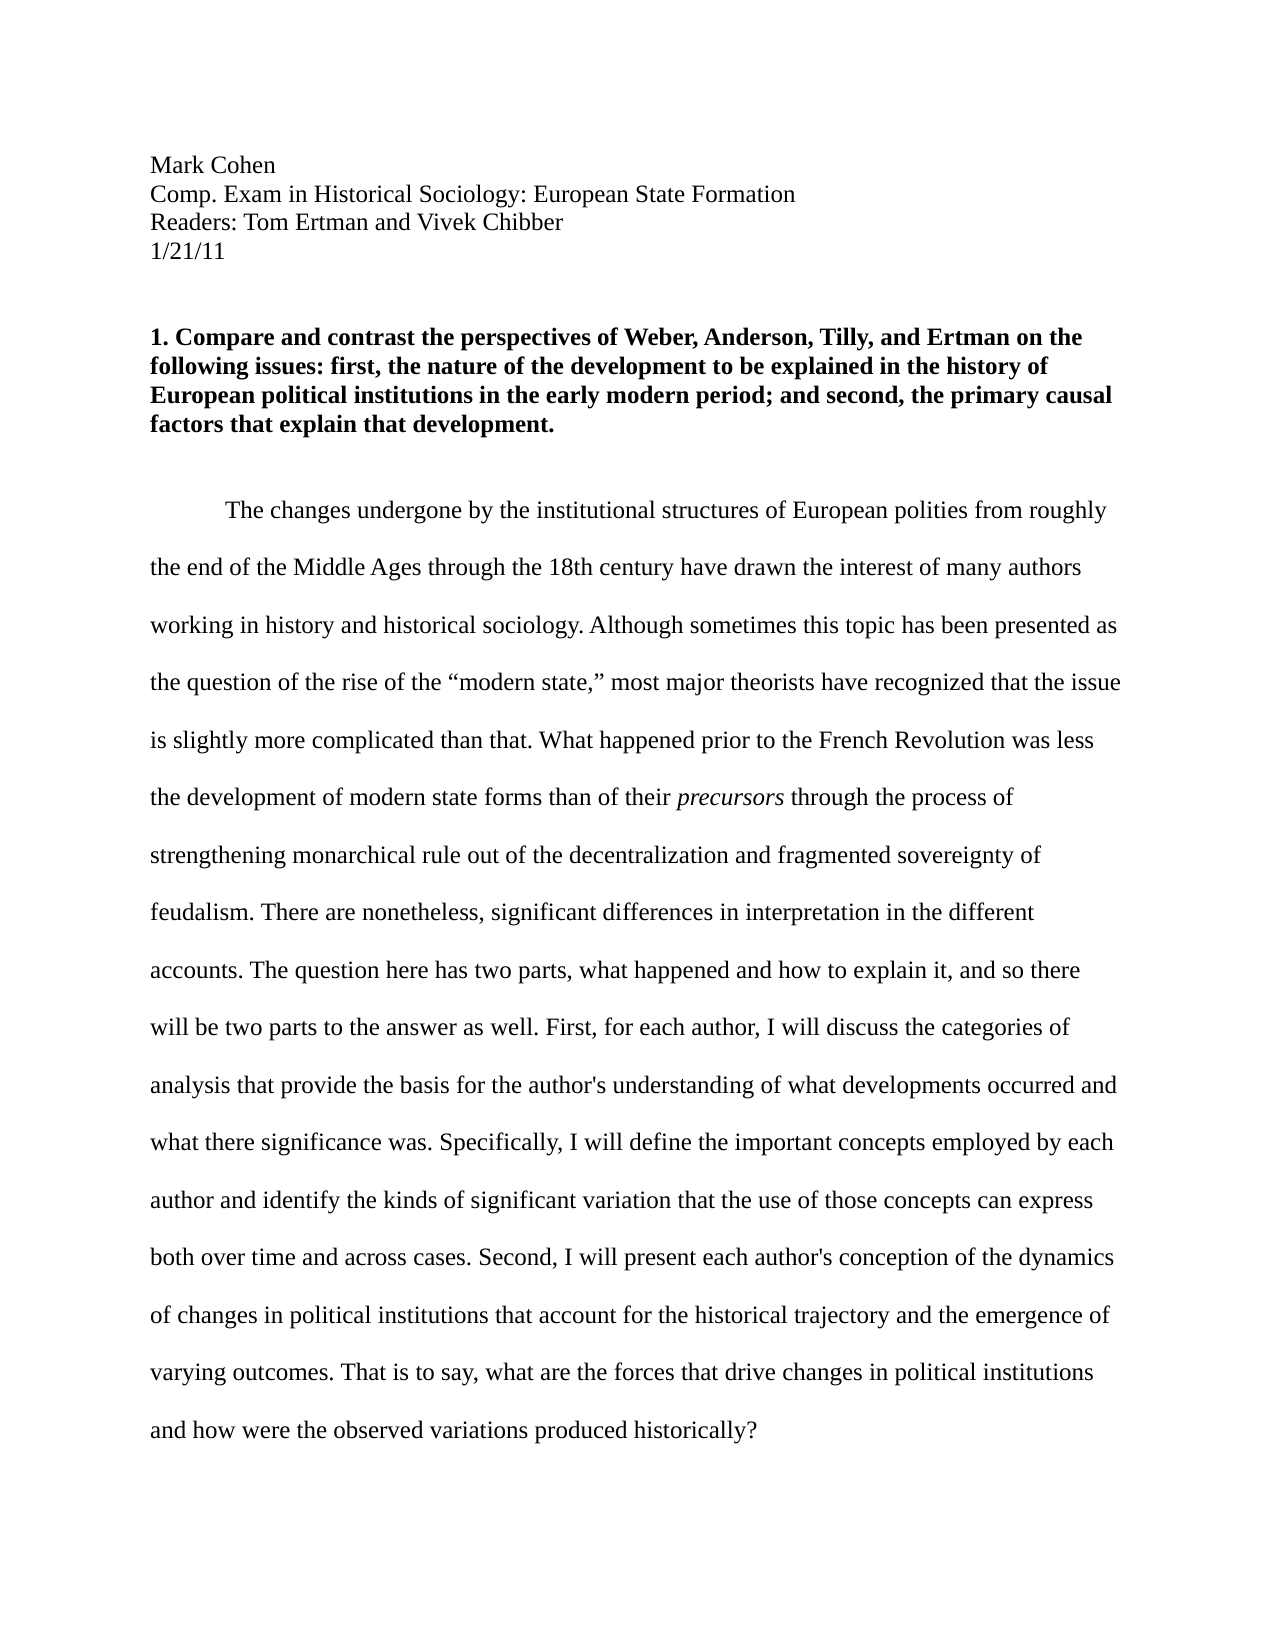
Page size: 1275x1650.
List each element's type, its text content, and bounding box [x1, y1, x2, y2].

text Comp. Exam in Historical Sociology: European State Formation [150, 179, 1125, 207]
text Mark Cohen [150, 150, 1125, 179]
text Readers: Tom Ertman and Vivek Chibber [150, 207, 1125, 236]
text The changes undergone by the institutional structures of European polities from roughly the end of the Middle Ages through the 18th century have drawn the interest of many authors working in history and historical sociology. Although sometimes this topic has been presented as the question of the rise of the “modern state,” most major theorists have recognized that the issue is slightly more complicated than that. What happened prior to the French Revolution was less the development of modern state forms than of their precursors through the process of strengthening monarchical rule out of the decentralization and fragmented sovereignty of feudalism. There are nonetheless, significant differences in interpretation in the different accounts. The question here has two parts, what happened and how to explain it, and so there will be two parts to the answer as well. First, for each author, I will discuss the categories of analysis that provide the basis for the author's understanding of what developments occurred and what there significance was. Specifically, I will define the important concepts employed by each author and identify the kinds of significant variation that the use of those concepts can express both over time and across cases. Second, I will present each author's conception of the dynamics of changes in political institutions that account for the historical trajectory and the emergence of varying outcomes. That is to say, what are the forces that drive changes in political institutions and how were the observed variations produced historically? [150, 495, 1125, 1444]
text 1. Compare and contrast the perspectives of Weber, Anderson, Tilly, and Ertman on the following issues: first, the nature of the development to be explained in the history of European political institutions in the early modern period; and second, the primary causal factors that explain that development. [150, 322, 1125, 437]
text 1/21/11 [150, 236, 1125, 265]
